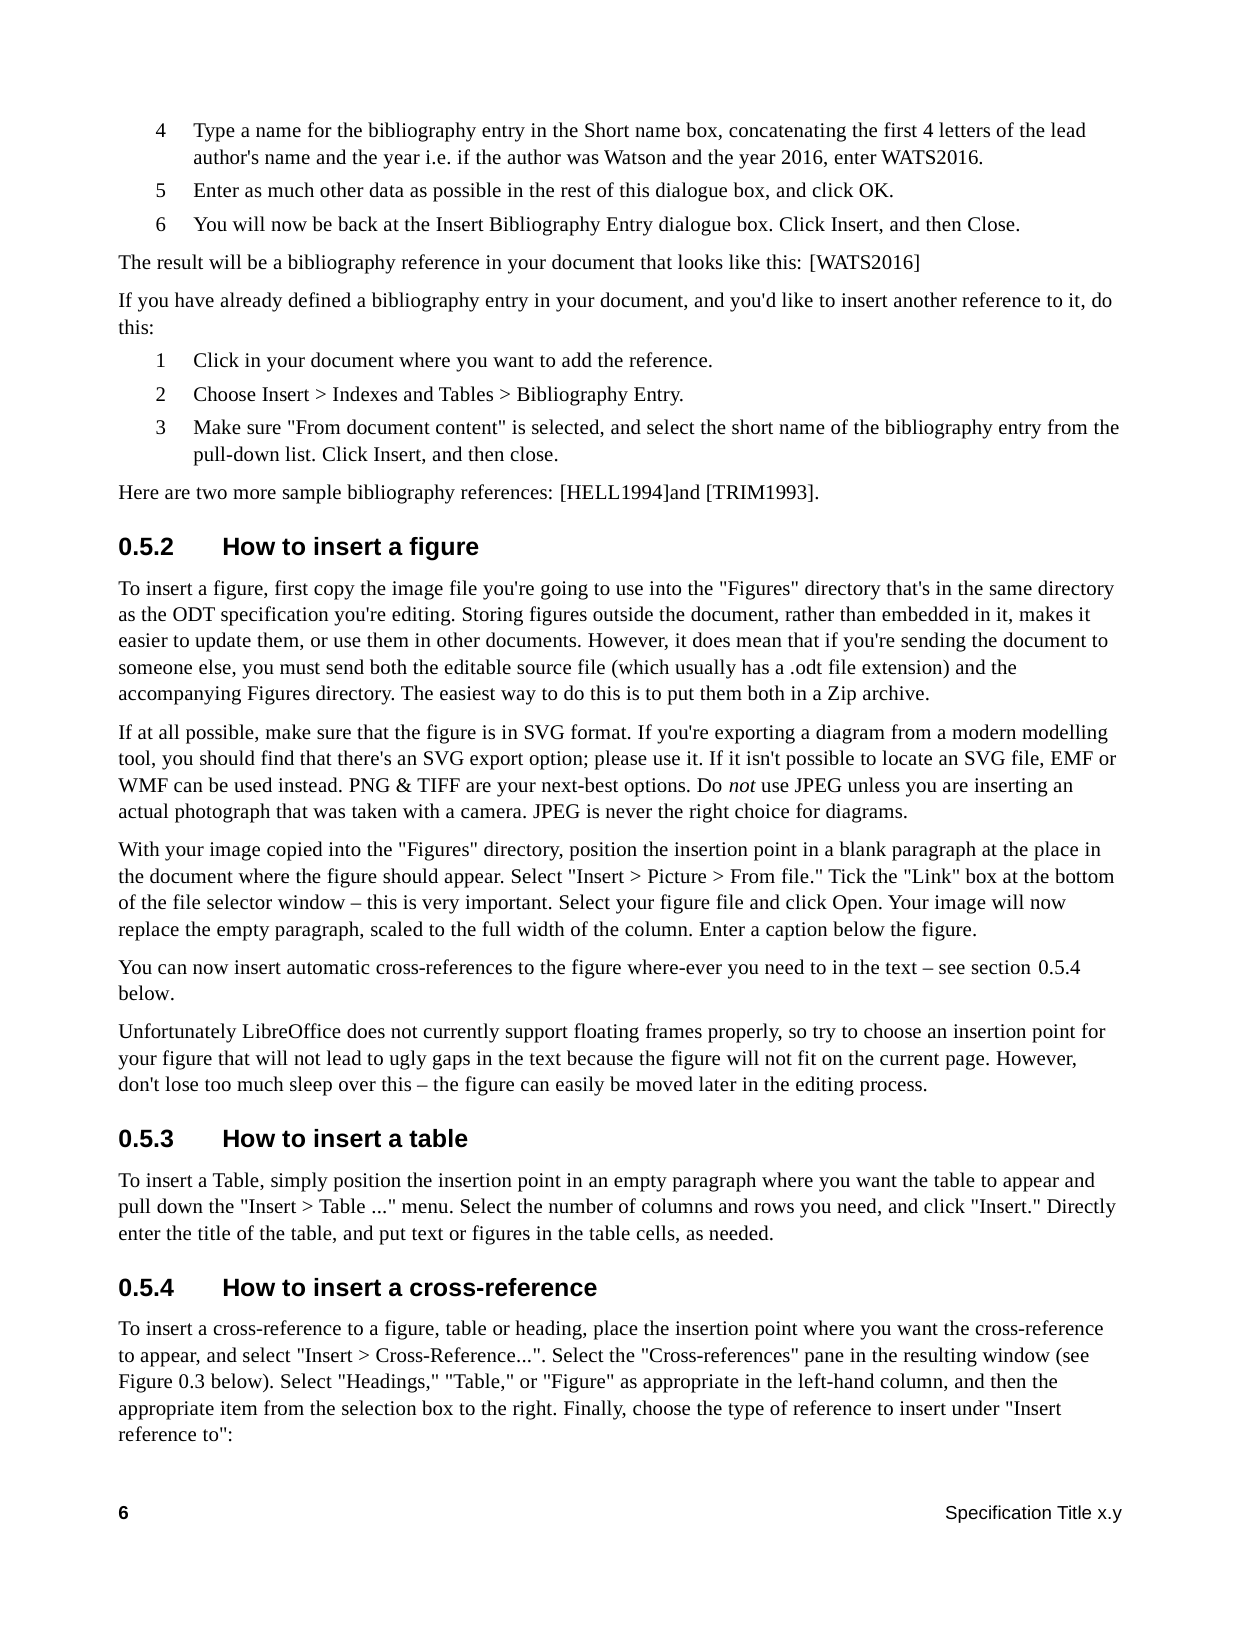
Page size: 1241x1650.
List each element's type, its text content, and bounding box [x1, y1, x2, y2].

subtitle How to insert a table [118, 1124, 1122, 1153]
text To insert a Table, simply position the insertion point in an empty paragraph where you want the table to appear and pull down the "Insert > Table ..." menu. Select the number of columns and rows you need, and click "Insert." Directly enter the title of the table, and put text or figures in the table cells, as needed. [118, 1168, 1122, 1245]
text If you have already defined a bibliography entry in your document, and you'd like to insert another reference to it, do this: [118, 288, 1122, 339]
list Click in your document where you want to add the reference. [155, 348, 1122, 372]
list Enter as much other data as possible in the rest of this dialogue box, and click OK. [155, 178, 1122, 202]
text Here are two more sample bibliography references: [HELL1994]and [TRIM1993]. [118, 480, 1122, 504]
list You will now be back at the Insert Bibliography Entry dialogue box. Click Insert, and then Close. [155, 212, 1122, 236]
text You can now insert automatic cross-references to the figure where-ever you need to in the text – see section 0.5.4 below. [118, 955, 1122, 1005]
text To insert a figure, first copy the image file you're going to use into the "Figures" directory that's in the same directory as the ODT specification you're editing. Storing figures outside the document, rather than embedded in it, makes it easier to update them, or use them in other documents. However, it does mean that if you're sending the document to someone else, you must send both the editable source file (which usually has a .odt file extension) and the accompanying Figures directory. The easiest way to do this is to put them both in a Zip archive. [118, 575, 1122, 705]
text The result will be a bibliography reference in your document that looks like this: [WATS2016] [118, 250, 1122, 274]
text To insert a cross-reference to a figure, table or heading, place the insertion point where you want the cross-reference to appear, and select "Insert > Cross-Reference...". Select the "Cross-references" pane in the resulting window (see Figure 0.3 below). Select "Headings," "Table," or "Figure" as appropriate in the left-hand column, and then the appropriate item from the selection box to the right. Finally, choose the type of reference to insert under "Insert reference to": [118, 1316, 1122, 1446]
subtitle How to insert a cross-reference [118, 1273, 1122, 1302]
text Unfortunately LibreOffice does not currently support floating frames properly, so try to choose an insertion point for your figure that will not lead to ugly gaps in the text because the figure will not fit on the current page. However, don't lose too much sleep over this – the figure can easily be moved later in the editing process. [118, 1019, 1122, 1096]
subtitle How to insert a figure [118, 532, 1122, 561]
list Choose Insert > Indexes and Tables > Bibliography Entry. [155, 382, 1122, 406]
text With your image copied into the "Figures" directory, position the insertion point in a blank paragraph at the place in the document where the figure should appear. Select "Insert > Picture > From file." Tick the "Link" box at the bottom of the file selector window – this is very important. Select your figure file and click Open. Your image will now replace the empty paragraph, scaled to the full width of the column. Enter a caption below the figure. [118, 837, 1122, 941]
list Make sure "From document content" is selected, and select the short name of the bibliography entry from the pull-down list. Click Insert, and then close. [155, 415, 1122, 466]
text If at all possible, make sure that the figure is in SVG format. If you're exporting a diagram from a modern modelling tool, you should find that there's an SVG export option; please use it. If it isn't possible to locate an SVG file, EMF or WMF can be used instead. PNG & TIFF are your next-best options. Do not use JPEG unless you are inserting an actual photograph that was taken with a camera. JPEG is never the right choice for diagrams. [118, 719, 1122, 823]
list Type a name for the bibliography entry in the Short name box, concatenating the first 4 letters of the lead author's name and the year i.e. if the author was Watson and the year 2016, enter WATS2016. [155, 118, 1122, 169]
